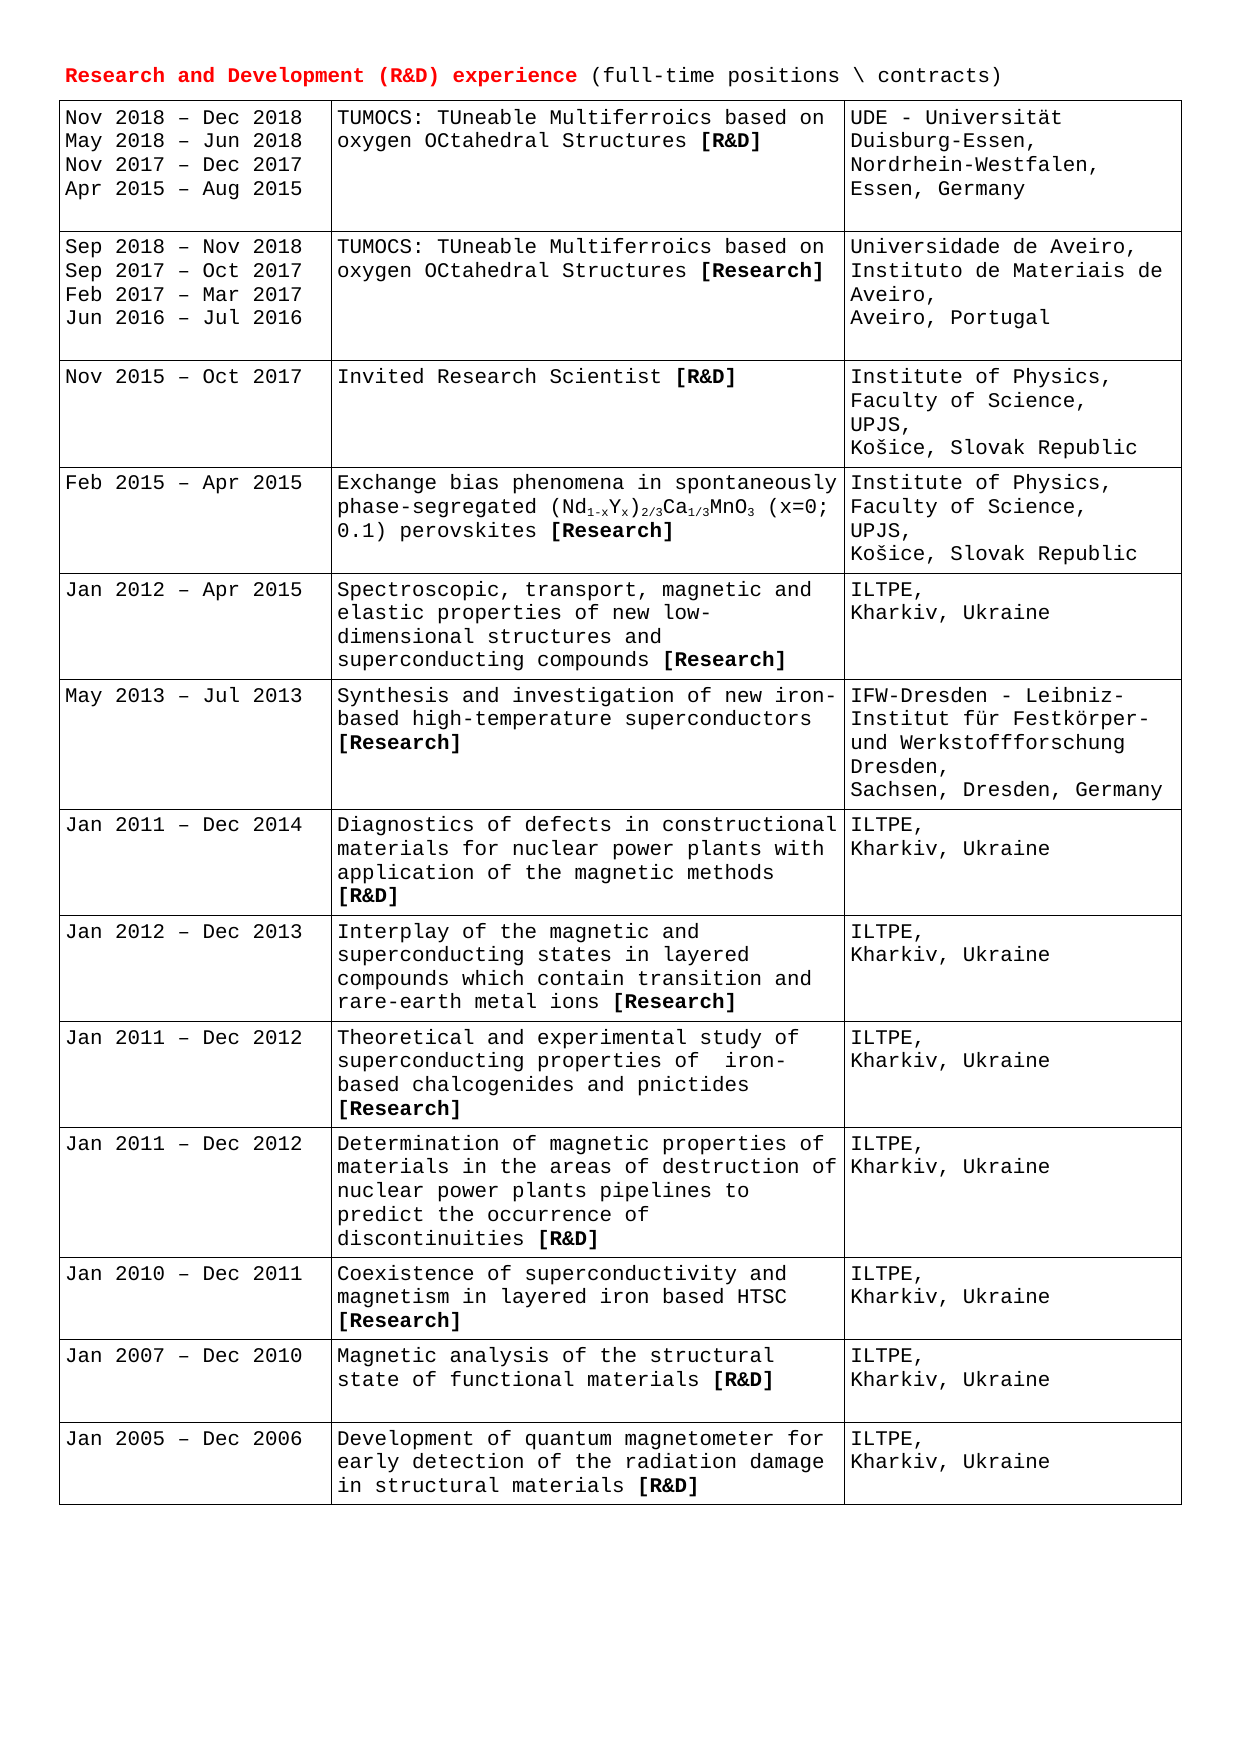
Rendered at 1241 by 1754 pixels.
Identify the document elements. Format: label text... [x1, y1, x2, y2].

table_cell UDE - Universität Duisburg-Essen, Nordrhein-Westfalen, Essen, Germany [845, 101, 1181, 231]
table_cell ILTPE, Kharkiv, Ukraine [845, 1423, 1181, 1504]
table_cell ILTPE, Kharkiv, Ukraine [845, 1258, 1181, 1339]
table_cell Jan 2011 – Dec 2012 [60, 1128, 331, 1257]
table_cell Synthesis and investigation of new iron-based high-temperature superconductors [Research] [332, 680, 844, 809]
table_cell Diagnostics of defects in constructional materials for nuclear power plants with application of the magnetic methods [R&D] [332, 810, 844, 915]
table_cell Development of quantum magnetometer for early detection of the radiation damage in structural materials [R&D] [332, 1423, 844, 1504]
table_cell ILTPE, Kharkiv, Ukraine [845, 1340, 1181, 1422]
table_cell Jan 2007 – Dec 2010 [60, 1340, 331, 1422]
table_cell Jan 2012 – Dec 2013 [60, 916, 331, 1021]
table_cell TUMOCS: TUneable Multiferroics based on oxygen OCtahedral Structures [R&D] [332, 101, 844, 231]
table_cell Magnetic analysis of the structural state of functional materials [R&D] [332, 1340, 844, 1422]
table_cell Sep 2018 – Nov 2018 Sep 2017 – Oct 2017 Feb 2017 – Mar 2017 Jun 2016 – Jul 2016 [60, 232, 331, 360]
table_cell Exchange bias phenomena in spontaneously phase-segregated (Nd1-xYx)2/3Ca1/3MnO3 (x=0; 0.1) perovskites [Research] [332, 468, 844, 573]
table_cell Determination of magnetic properties of materials in the areas of destruction of nuclear power plants pipelines to predict the occurrence of discontinuities [R&D] [332, 1128, 844, 1257]
table_cell Institute of Physics, Faculty of Science, UPJS, Košice, Slovak Republic [845, 361, 1181, 467]
table_cell Jan 2012 – Apr 2015 [60, 574, 331, 679]
table_cell ILTPE, Kharkiv, Ukraine [845, 1128, 1181, 1257]
table_cell ILTPE, Kharkiv, Ukraine [845, 810, 1181, 915]
table_cell Jan 2011 – Dec 2012 [60, 1022, 331, 1127]
table_cell Сoexistence of superconductivity and magnetism in layered iron based HTSC [Research] [332, 1258, 844, 1339]
table_cell Universidade de Aveiro, Instituto de Materiais de Aveiro, Aveiro, Portugal [845, 232, 1181, 360]
table_cell Jan 2010 – Dec 2011 [60, 1258, 331, 1339]
table_cell Nov 2018 – Dec 2018 May 2018 – Jun 2018 Nov 2017 – Dec 2017 Apr 2015 – Aug 2015 [60, 101, 331, 231]
table_cell Interplay of the magnetic and superconducting states in layered compounds which contain transition and rare-earth metal ions [Research] [332, 916, 844, 1021]
table_cell Invited Research Scientist [R&D] [332, 361, 844, 467]
table_cell Nov 2015 – Oct 2017 [60, 361, 331, 467]
table_header Research and Development (R&D) experience (full-time positions \ contracts) [59, 59, 1181, 100]
table_cell Jan 2005 – Dec 2006 [60, 1423, 331, 1504]
table_cell ILTPE, Kharkiv, Ukraine [845, 574, 1181, 679]
table_cell ILTPE, Kharkiv, Ukraine [845, 916, 1181, 1021]
table_cell TUMOCS: TUneable Multiferroics based on oxygen OCtahedral Structures [Research] [332, 232, 844, 360]
table_cell Theoretical and experimental study of superconducting properties of iron-based chalcogenides and pnictides [Research] [332, 1022, 844, 1127]
table_cell IFW-Dresden - Leibniz-Institut für Festkörper- und Werkstoffforschung Dresden, Sachsen, Dresden, Germany [845, 680, 1181, 809]
table_cell May 2013 – Jul 2013 [60, 680, 331, 809]
table_cell Feb 2015 – Apr 2015 [60, 468, 331, 573]
table_cell ILTPE, Kharkiv, Ukraine [845, 1022, 1181, 1127]
table_cell Institute of Physics, Faculty of Science, UPJS, Košice, Slovak Republic [845, 468, 1181, 573]
table_cell Jan 2011 – Dec 2014 [60, 810, 331, 915]
table_cell Spectroscopic, transport, magnetic and elastic properties of new low-dimensional structures and superconducting compounds [Research] [332, 574, 844, 679]
